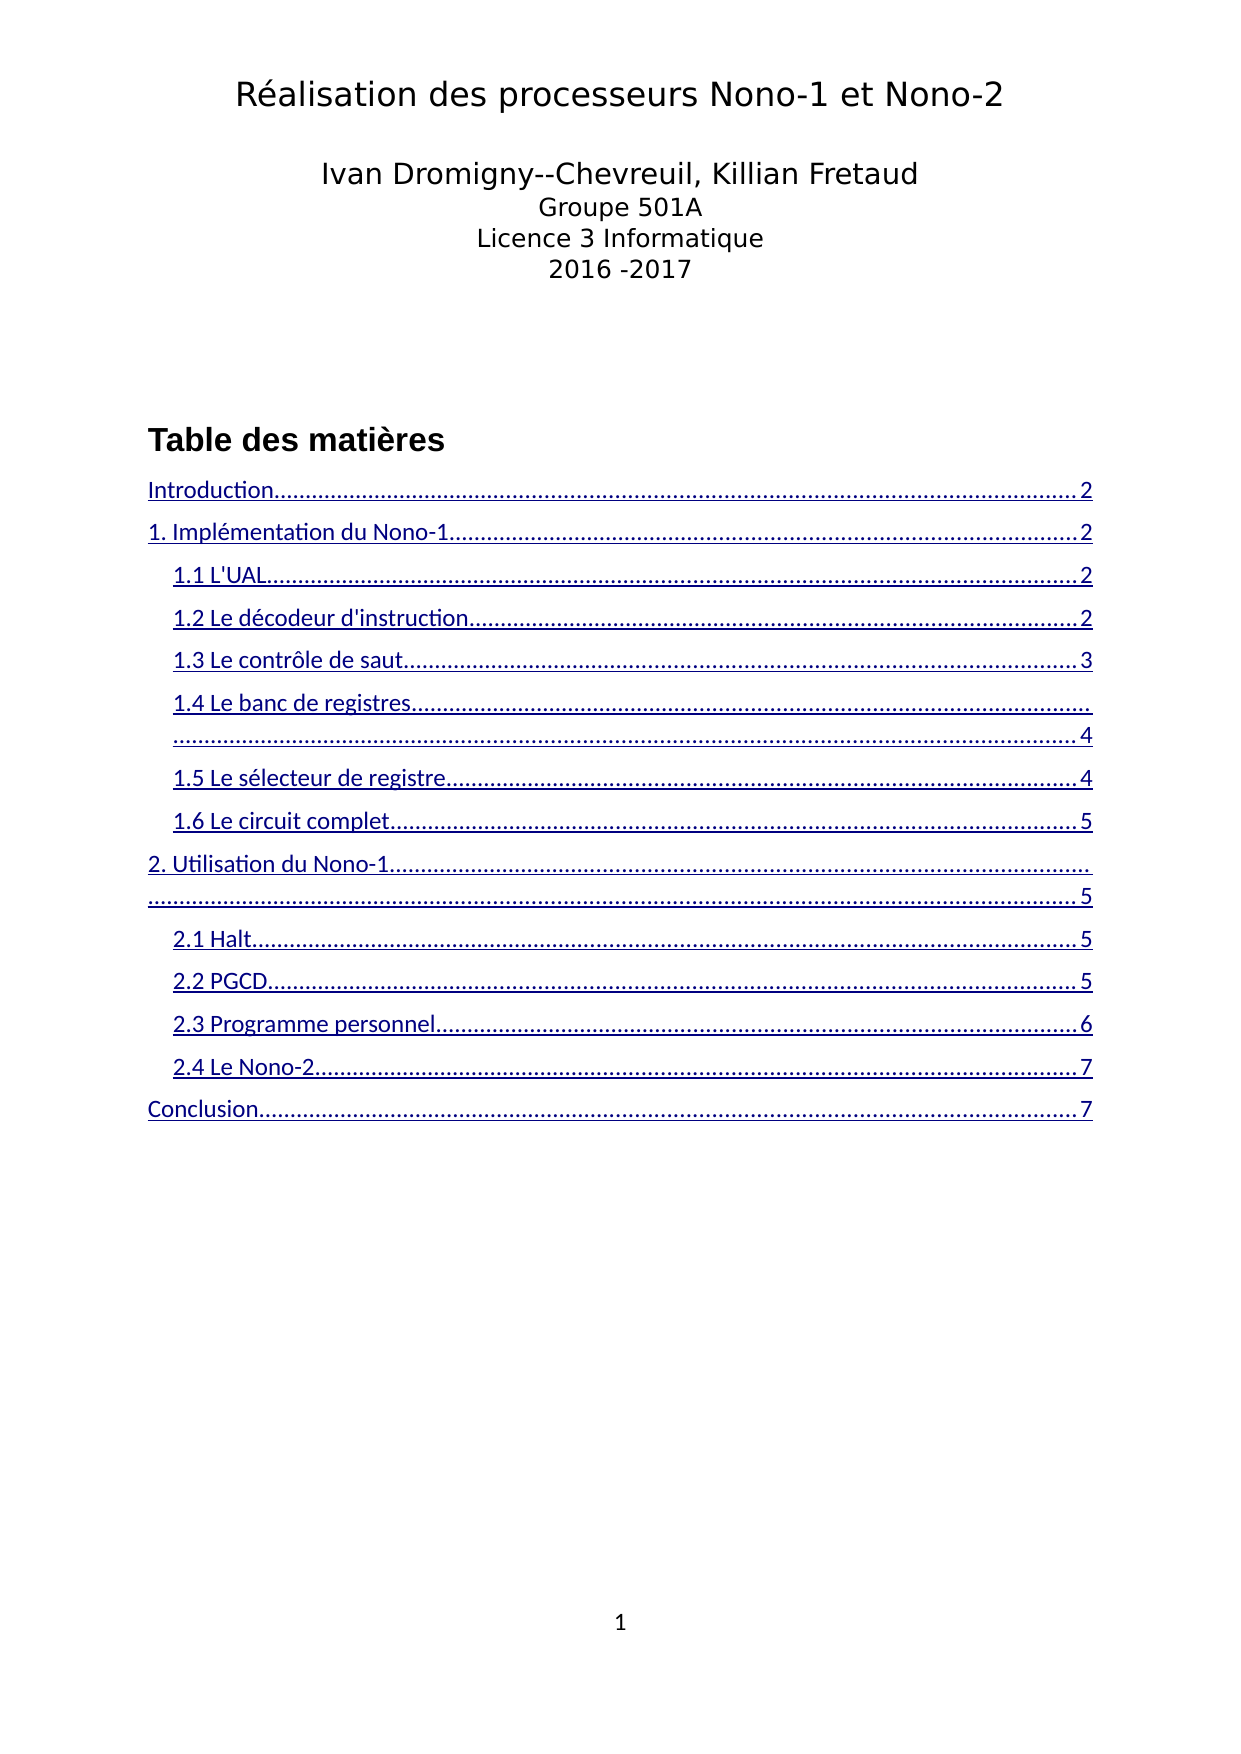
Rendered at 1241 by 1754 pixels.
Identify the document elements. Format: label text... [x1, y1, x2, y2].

text 1.3 Le contrôle de saut 3 [173, 644, 1093, 671]
text Licence 3 Informatique [148, 224, 1093, 253]
text Ivan Dromigny--Chevreuil, Killian Fretaud [148, 157, 1093, 191]
text 2. Utilisation du Nono-1 5 [148, 848, 1093, 874]
text 1.1 L'UAL 2 [173, 559, 1093, 585]
text Réalisation des processeurs Nono-1 et Nono-2 [148, 75, 1093, 114]
text 1.2 Le décodeur d'instruction 2 [173, 602, 1093, 628]
text Conclusion 7 [148, 1093, 1093, 1120]
text 1. Implémentation du Nono-1 2 [148, 516, 1093, 543]
text 2016 -2017 [148, 255, 1093, 284]
text 1.5 Le sélecteur de registre 4 [173, 762, 1093, 788]
text 2.2 PGCD 5 [173, 965, 1093, 991]
text 1.6 Le circuit complet 5 [173, 805, 1093, 831]
text Introduction 2 [148, 474, 1093, 500]
text 2.3 Programme personnel 6 [173, 1008, 1093, 1034]
text 2. Utilisation du Nono-1 5 [148, 875, 1093, 906]
text 1.4 Le banc de registres 4 [173, 687, 1093, 713]
text 1.4 Le banc de registres 4 [173, 715, 1093, 746]
text Groupe 501A [148, 193, 1093, 222]
text 2.1 Halt 5 [173, 923, 1093, 949]
text 2.4 Le Nono-2 7 [173, 1051, 1093, 1077]
subtitle Table des matières [148, 421, 1093, 459]
